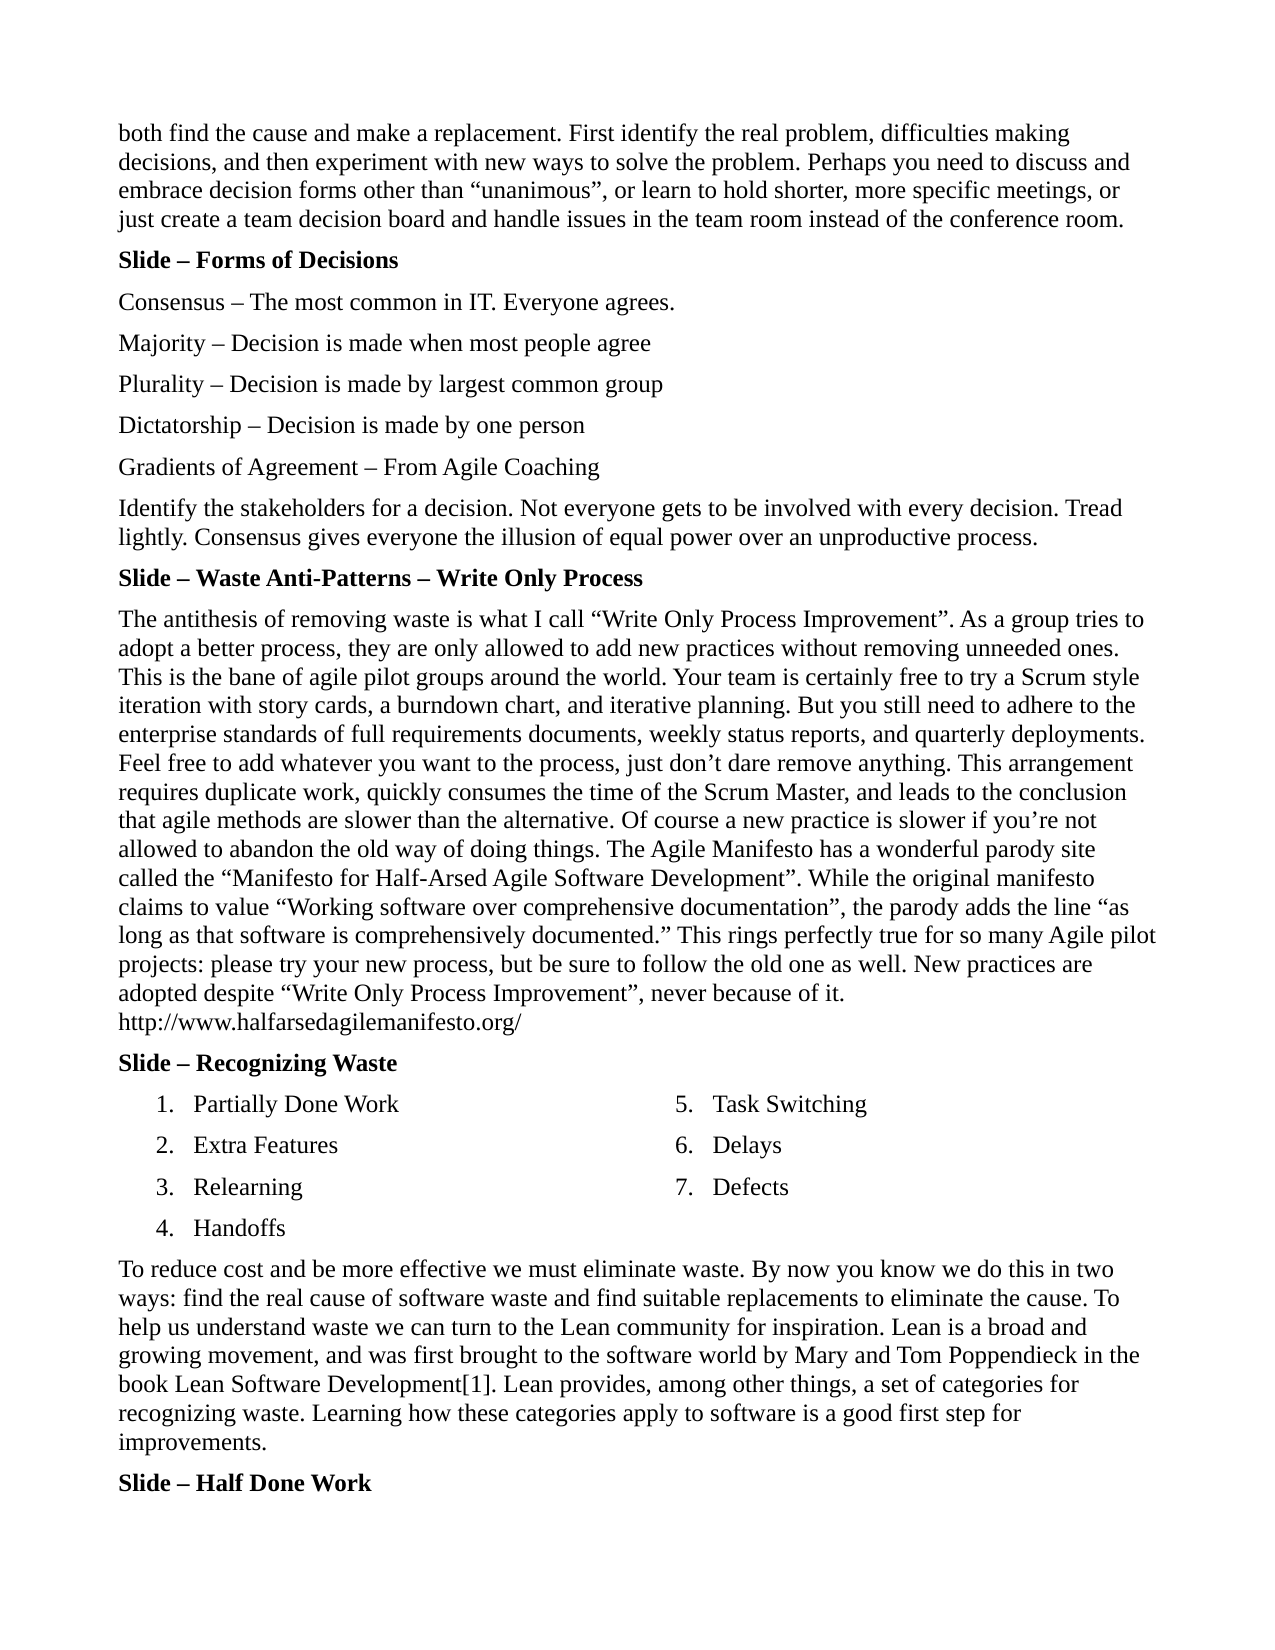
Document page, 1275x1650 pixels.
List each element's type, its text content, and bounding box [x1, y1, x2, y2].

list Handoffs [156, 1213, 637, 1242]
list Extra Features [156, 1131, 637, 1159]
text Slide – Forms of Decisions [118, 246, 1157, 274]
text Plurality – Decision is made by largest common group [118, 369, 1157, 398]
text Slide – Waste Anti-Patterns – Write Only Process [118, 563, 1157, 592]
text Consensus – The most common in IT. Everyone agrees. [118, 287, 1157, 316]
text Identify the stakeholders for a decision. Not everyone gets to be involved with every decision. Tread lightly. Consensus gives everyone the illusion of equal power over an unproductive process. [118, 493, 1157, 551]
text Majority – Decision is made when most people agree [118, 328, 1157, 357]
list Delays [675, 1131, 1157, 1159]
list Partially Done Work [156, 1089, 637, 1118]
text Gradients of Agreement – From Agile Coaching [118, 452, 1157, 481]
list Defects [675, 1172, 1157, 1201]
text both find the cause and make a replacement. First identify the real problem, difficulties making decisions, and then experiment with new ways to solve the problem. Perhaps you need to discuss and embrace decision forms other than “unanimous”, or learn to hold shorter, more specific meetings, or just create a team decision board and handle issues in the team room instead of the conference room. [118, 118, 1157, 233]
text Dictatorship – Decision is made by one person [118, 411, 1157, 439]
list Relearning [156, 1172, 637, 1201]
text The antithesis of removing waste is what I call “Write Only Process Improvement”. As a group tries to adopt a better process, they are only allowed to add new practices without removing unneeded ones. This is the bane of agile pilot groups around the world. Your team is certainly free to try a Scrum style iteration with story cards, a burndown chart, and iterative planning. But you still need to adhere to the enterprise standards of full requirements documents, weekly status reports, and quarterly deployments. Feel free to add whatever you want to the process, just don’t dare remove anything. This arrangement requires duplicate work, quickly consumes the time of the Scrum Master, and leads to the conclusion that agile methods are slower than the alternative. Of course a new practice is slower if you’re not allowed to abandon the old way of doing things. The Agile Manifesto has a wonderful parody site called the “Manifesto for Half-Arsed Agile Software Development”. While the original manifesto claims to value “Working software over comprehensive documentation”, the parody adds the line “as long as that software is comprehensively documented.” This rings perfectly true for so many Agile pilot projects: please try your new process, but be sure to follow the old one as well. New practices are adopted despite “Write Only Process Improvement”, never because of it. http://www.halfarsedagilemanifesto.org/ [118, 604, 1157, 1036]
list Task Switching [675, 1089, 1157, 1118]
text To reduce cost and be more effective we must eliminate waste. By now you know we do this in two ways: find the real cause of software waste and find suitable replacements to eliminate the cause. To help us understand waste we can turn to the Lean community for inspiration. Lean is a broad and growing movement, and was first brought to the software world by Mary and Tom Poppendieck in the book Lean Software Development[1]. Lean provides, among other things, a set of categories for recognizing waste. Learning how these categories apply to software is a good first step for improvements. [118, 1254, 1157, 1456]
text Slide – Recognizing Waste [118, 1048, 1157, 1077]
text Slide – Half Done Work [118, 1468, 1157, 1497]
